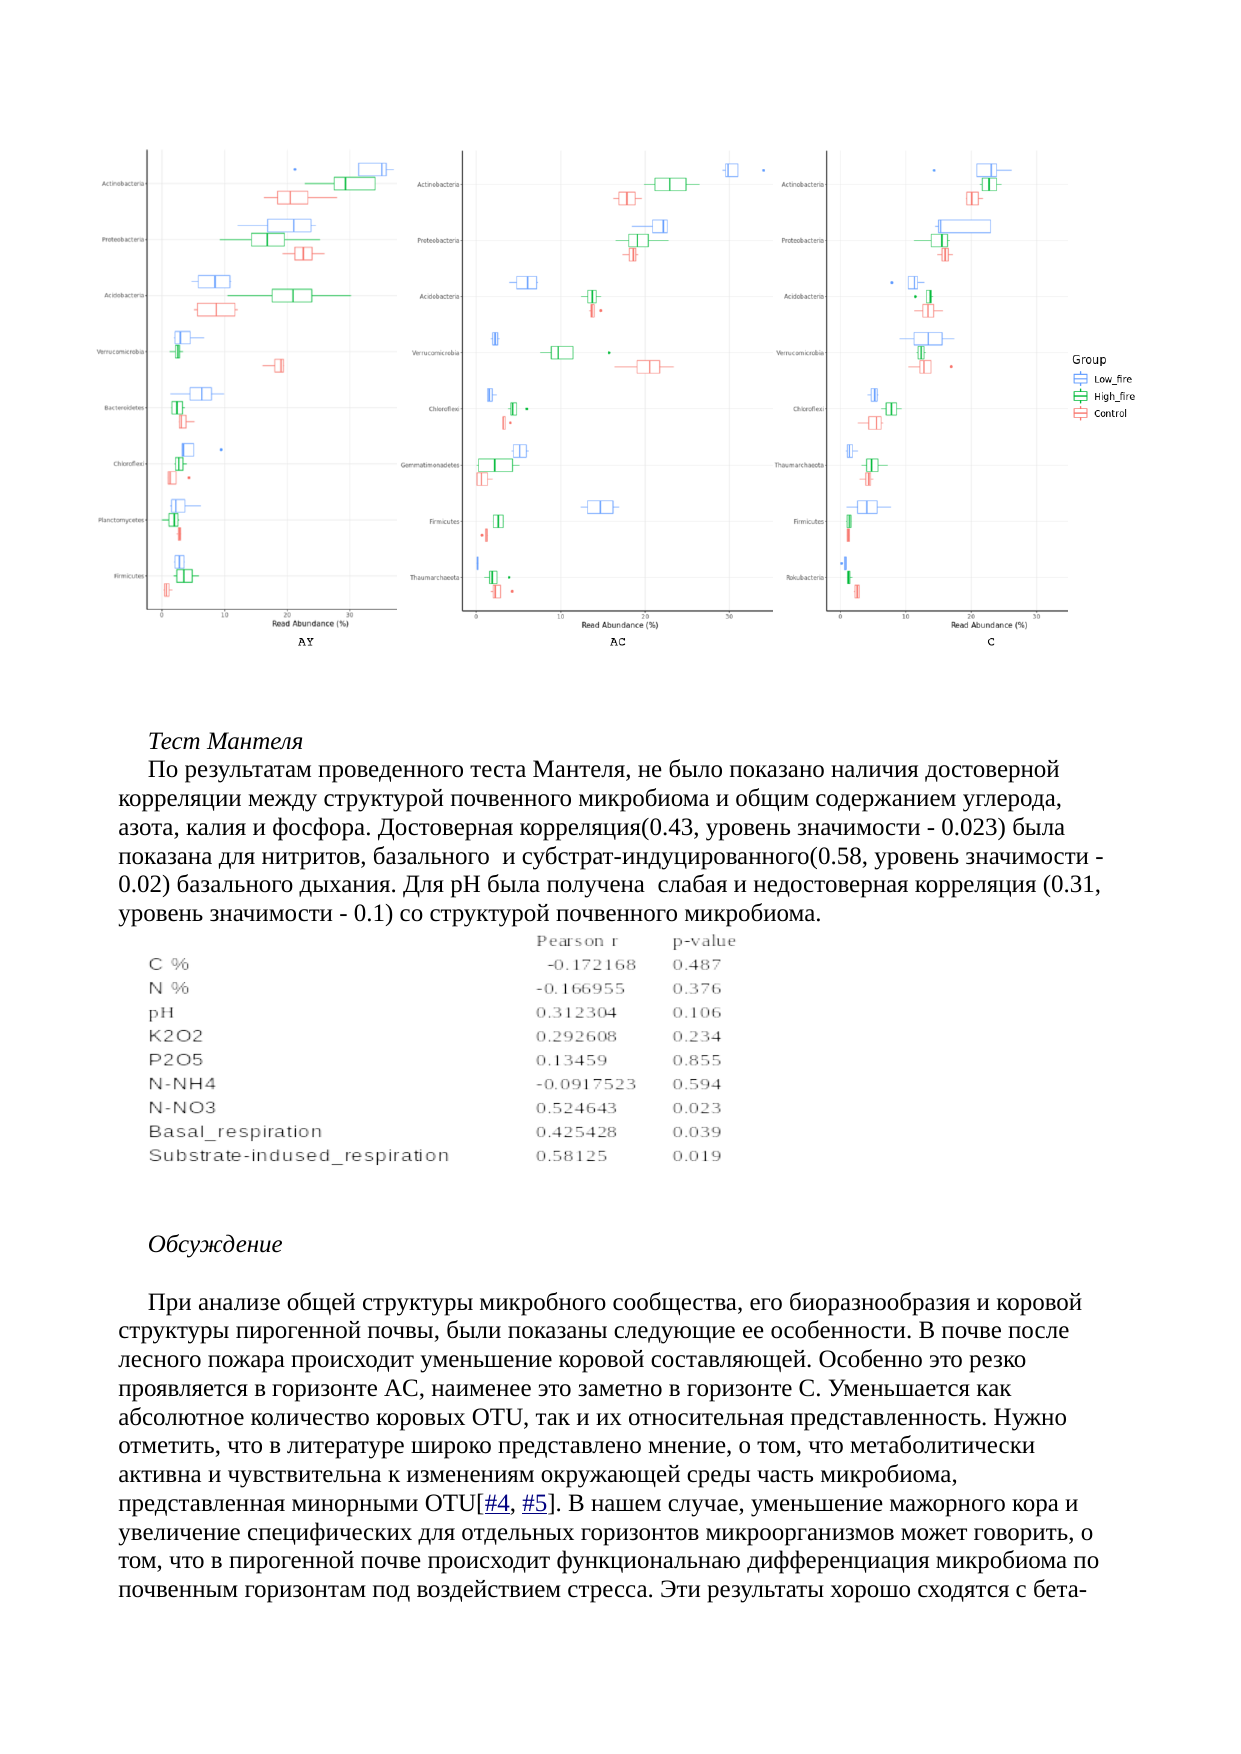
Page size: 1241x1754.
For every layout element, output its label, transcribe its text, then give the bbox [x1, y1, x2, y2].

text При анализе общей структуры микробного сообщества, его биоразнообразия и коровой структуры пирогенной почвы, были показаны следующие ее особенности. В почве после лесного пожара происходит уменьшение коровой составляющей. Особенно это резко проявляется в горизонте AC, наименее это заметно в горизонте C. Уменьшается как абсолютное количество коровых OTU, так и их относительная представленность. Нужно отметить, что в литературе широко представлено мнение, о том, что метаболитически активна и чувствительна к изменениям окружающей среды часть микробиома, представленная минорными OTU[#4, #5]. В нашем случае, уменьшение мажорного кора и увеличение специфических для отдельных горизонтов микроорганизмов может говорить, о том, что в пирогенной почве происходит функциональнаю дифференциация микробиома по почвенным горизонтам под воздействием стресса. Эти результаты хорошо сходятся с бета- [118, 1287, 1122, 1603]
text Обсуждение [118, 1229, 1122, 1258]
picture [93, 146, 1138, 669]
text Тест Мантеля [118, 726, 1122, 754]
text По результатам проведенного теста Мантеля, не было показано наличия достоверной корреляции между структурой почвенного микробиома и общим содержанием углерода, азота, калия и фосфора. Достоверная корреляция(0.43, уровень значимости - 0.023) была показана для нитритов, базального и субстрат-индуцированного(0.58, уровень значимости - 0.02) базального дыхания. Для pH была получена слабая и недостоверная корреляция (0.31, уровень значимости - 0.1) со структурой почвенного микробиома. [118, 754, 1122, 927]
